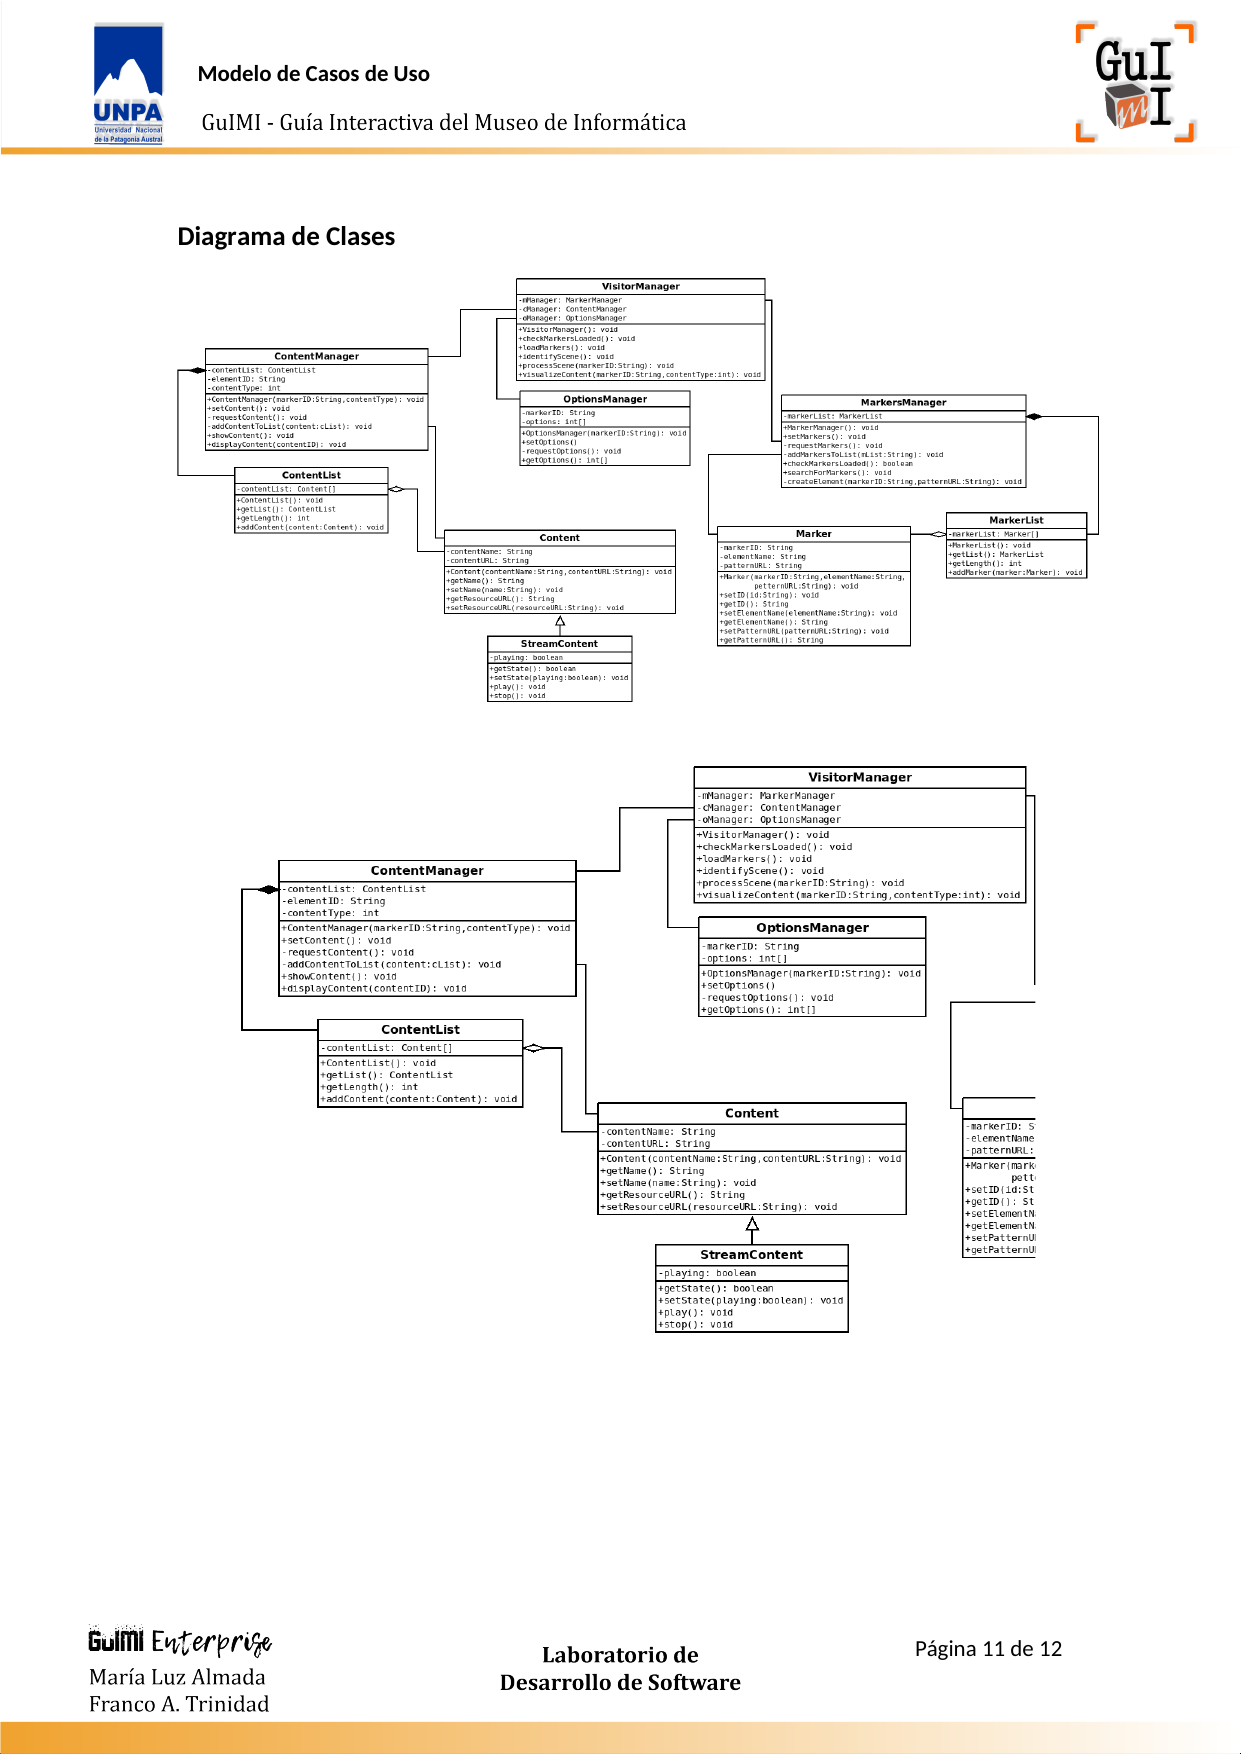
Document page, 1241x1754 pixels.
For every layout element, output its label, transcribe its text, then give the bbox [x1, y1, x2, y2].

picture [177, 278, 1100, 703]
subtitle Diagrama de Clases [177, 219, 1063, 253]
picture [0, 1613, 1241, 1754]
picture [0, 0, 1241, 155]
